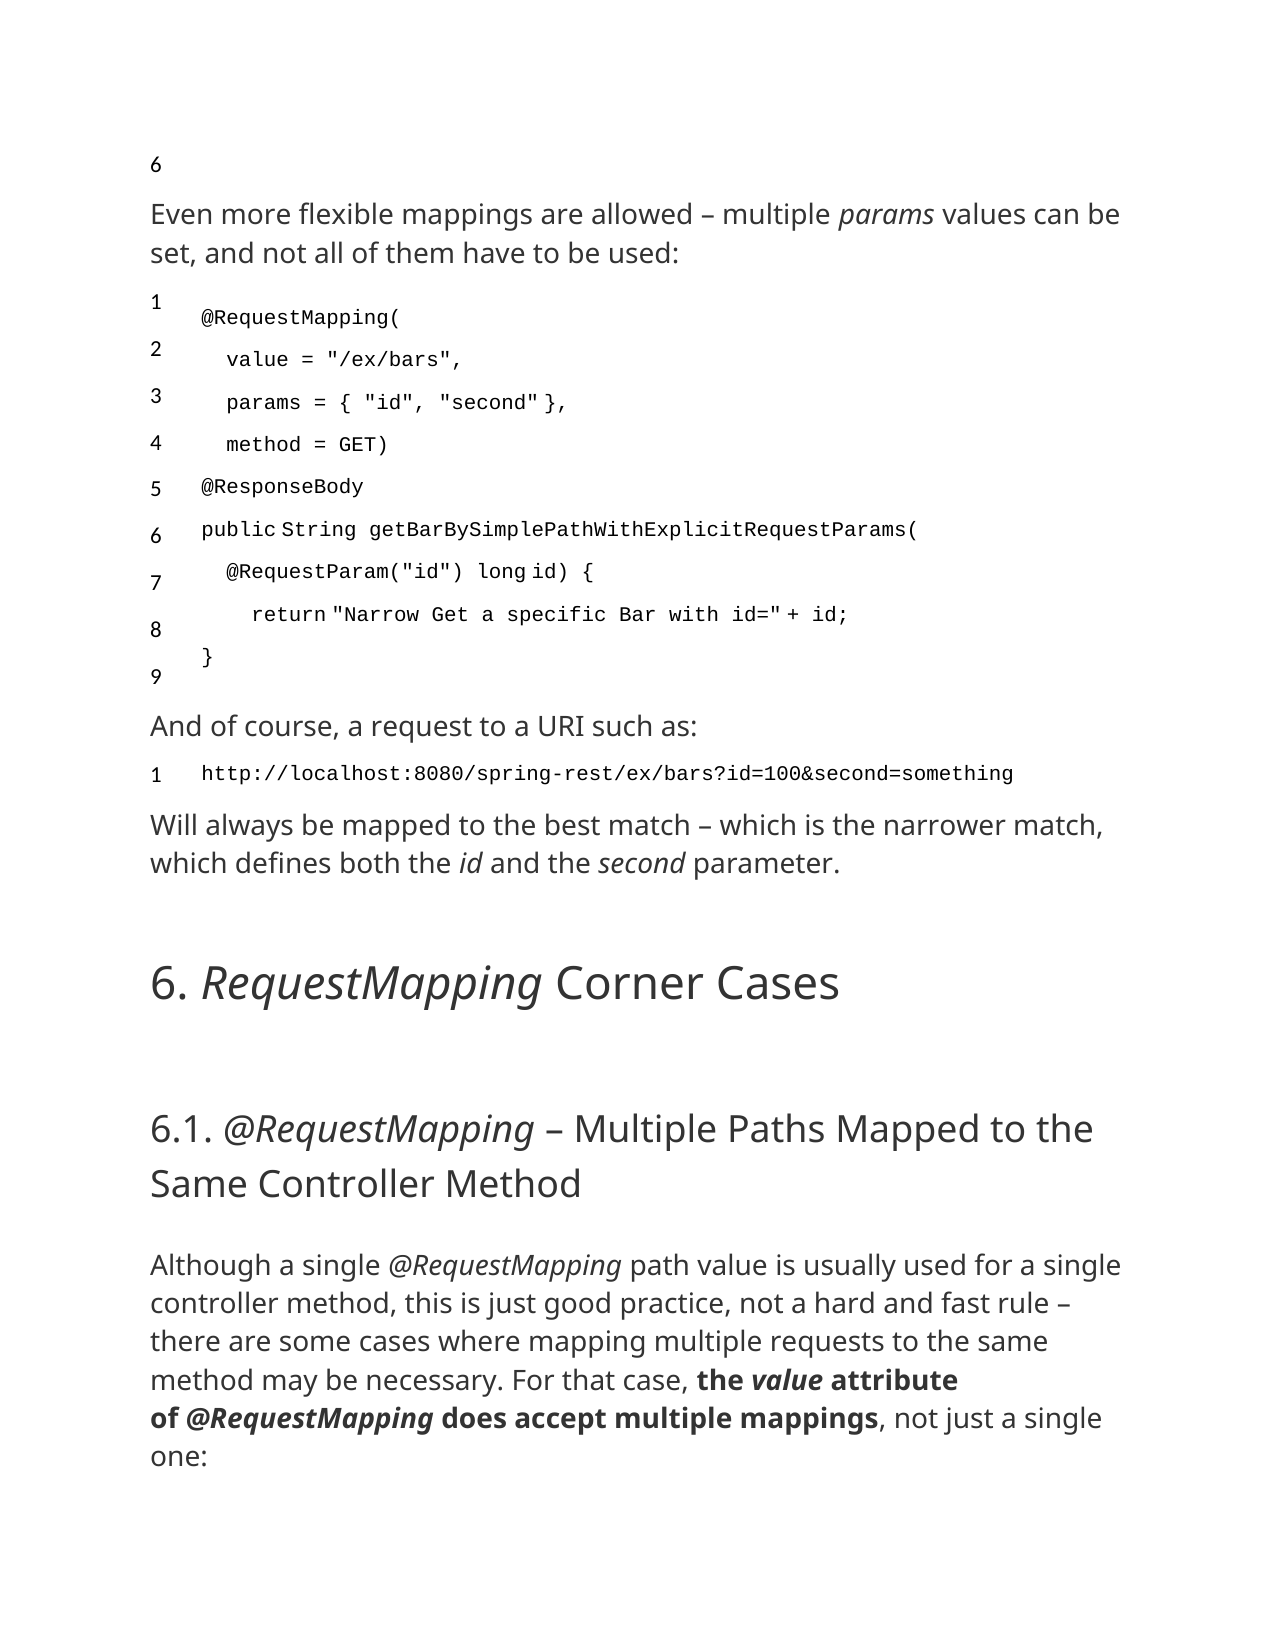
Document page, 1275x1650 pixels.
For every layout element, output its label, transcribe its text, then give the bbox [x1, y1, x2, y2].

text Will always be mapped to the best match – which is the narrower match, which defines both the id and the second parameter. [150, 805, 1125, 882]
table_header 6 [150, 150, 201, 195]
text Although a single @RequestMapping path value is usually used for a single controller method, this is just good practice, not a hard and fast rule – there are some cases where mapping multiple requests to the same method may be necessary. For that case, the value attribute of @RequestMapping does accept multiple mappings, not just a single one: [150, 1245, 1125, 1475]
subtitle 6. RequestMapping Corner Cases [150, 950, 1125, 1012]
subtitle 6.1. @RequestMapping – Multiple Paths Mapped to the Same Controller Method [150, 1102, 1125, 1208]
text Even more flexible mappings are allowed – multiple params values can be set, and not all of them have to be used: [150, 195, 1125, 271]
table_header 1 [150, 761, 201, 805]
table_header 1 2 3 4 5 6 7 8 9 [150, 287, 201, 707]
table_header http://localhost:8080/spring-rest/ex/bars?id=100&second=something [201, 761, 1275, 805]
text And of course, a request to a URI such as: [150, 707, 1125, 745]
table_header @RequestMapping( value = "/ex/bars", params = { "id", "second" }, method = GET) @ResponseBody public String getBarBySimplePathWithExplicitRequestParams( @RequestParam("id") long id) { return "Narrow Get a specific Bar with id=" + id; } [201, 287, 1275, 707]
table_header [201, 150, 1275, 195]
